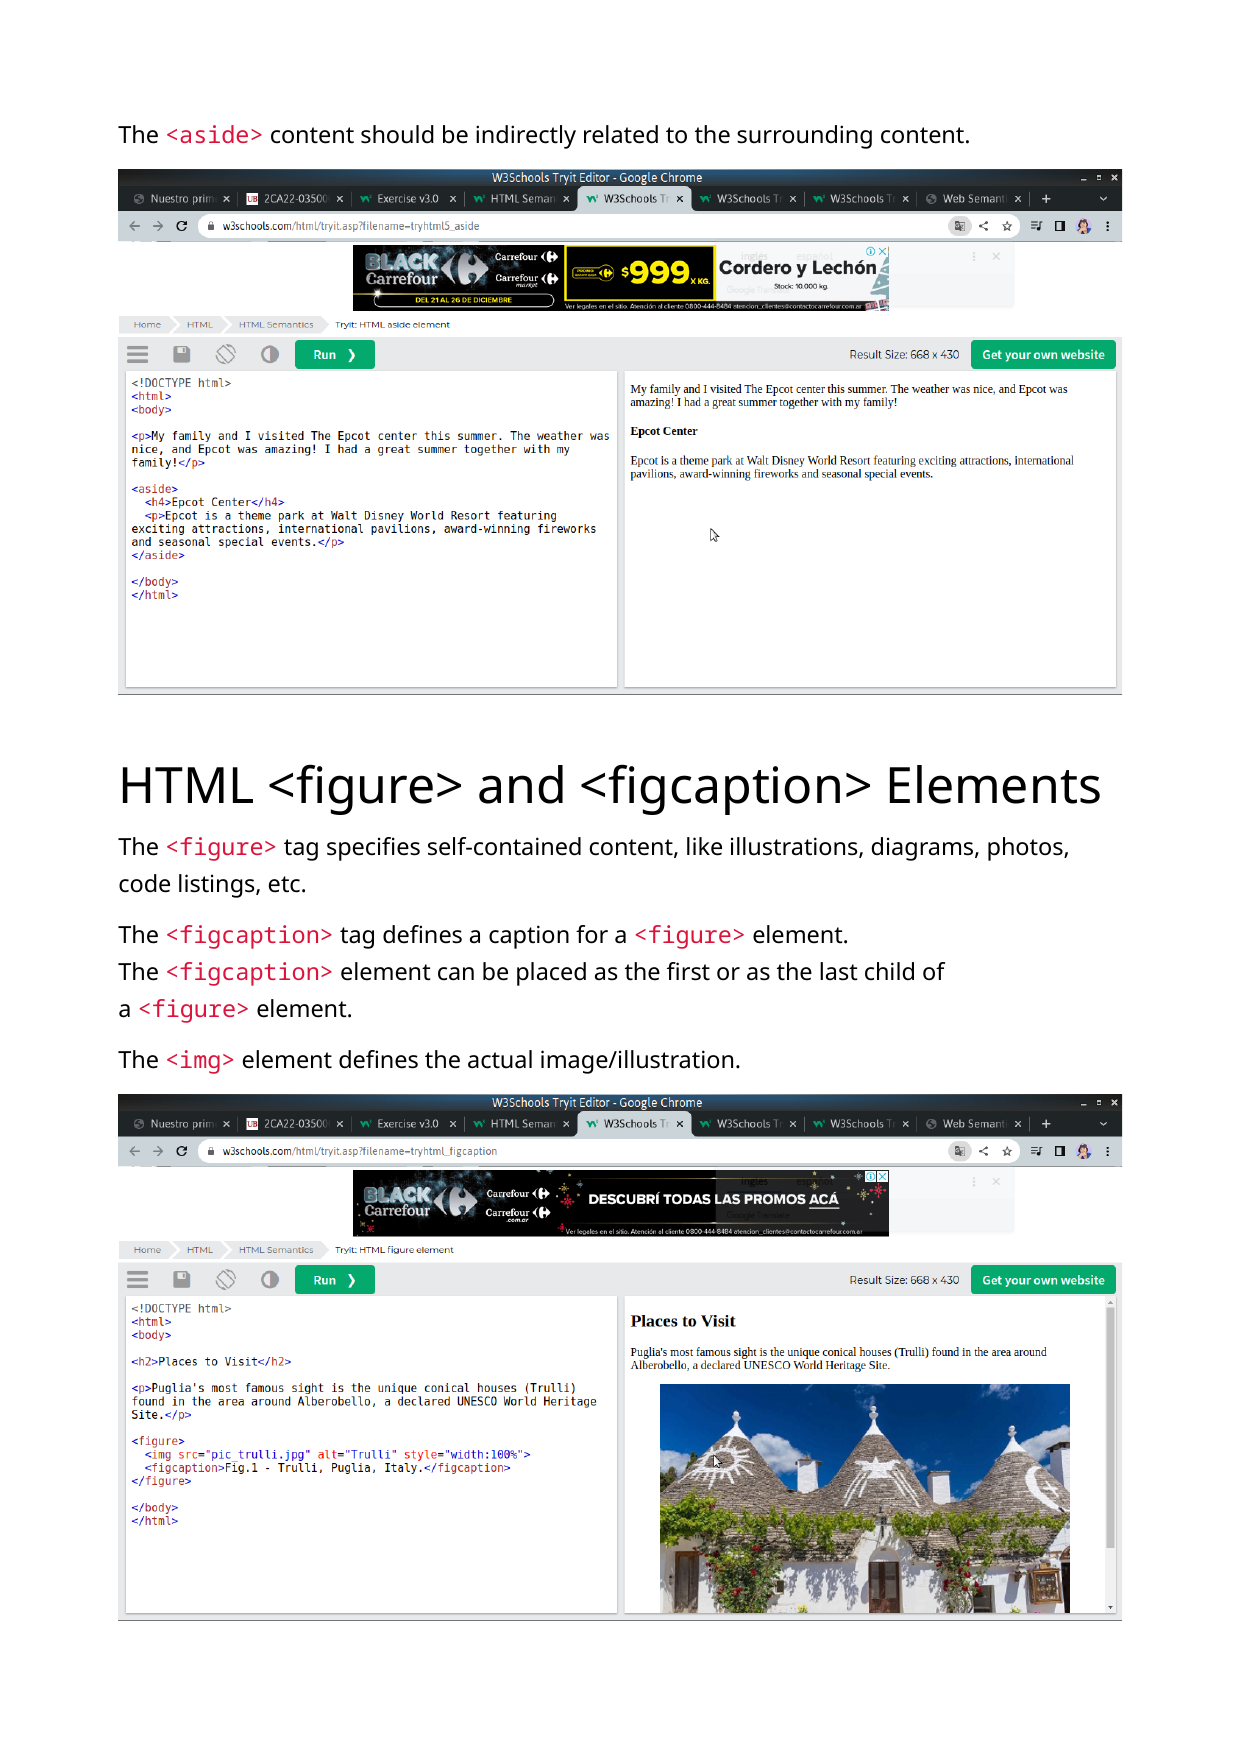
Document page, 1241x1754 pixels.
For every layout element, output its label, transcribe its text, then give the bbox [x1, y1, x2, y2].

subtitle HTML <figure> and <figcaption> Elements [118, 750, 1122, 818]
text The <figcaption> tag defines a caption for a <figure> element. The <figcaption> element can be placed as the first or as the last child of a <figure> element. [118, 918, 1122, 1024]
picture [118, 169, 1123, 695]
picture [118, 1094, 1123, 1621]
text The <figure> tag specifies self-contained content, like illustrations, diagrams, photos, code listings, etc. [118, 830, 1122, 899]
text The <img> element defines the actual image/illustration. [118, 1043, 1122, 1075]
text The <aside> content should be indirectly related to the surrounding content. [118, 118, 1122, 150]
